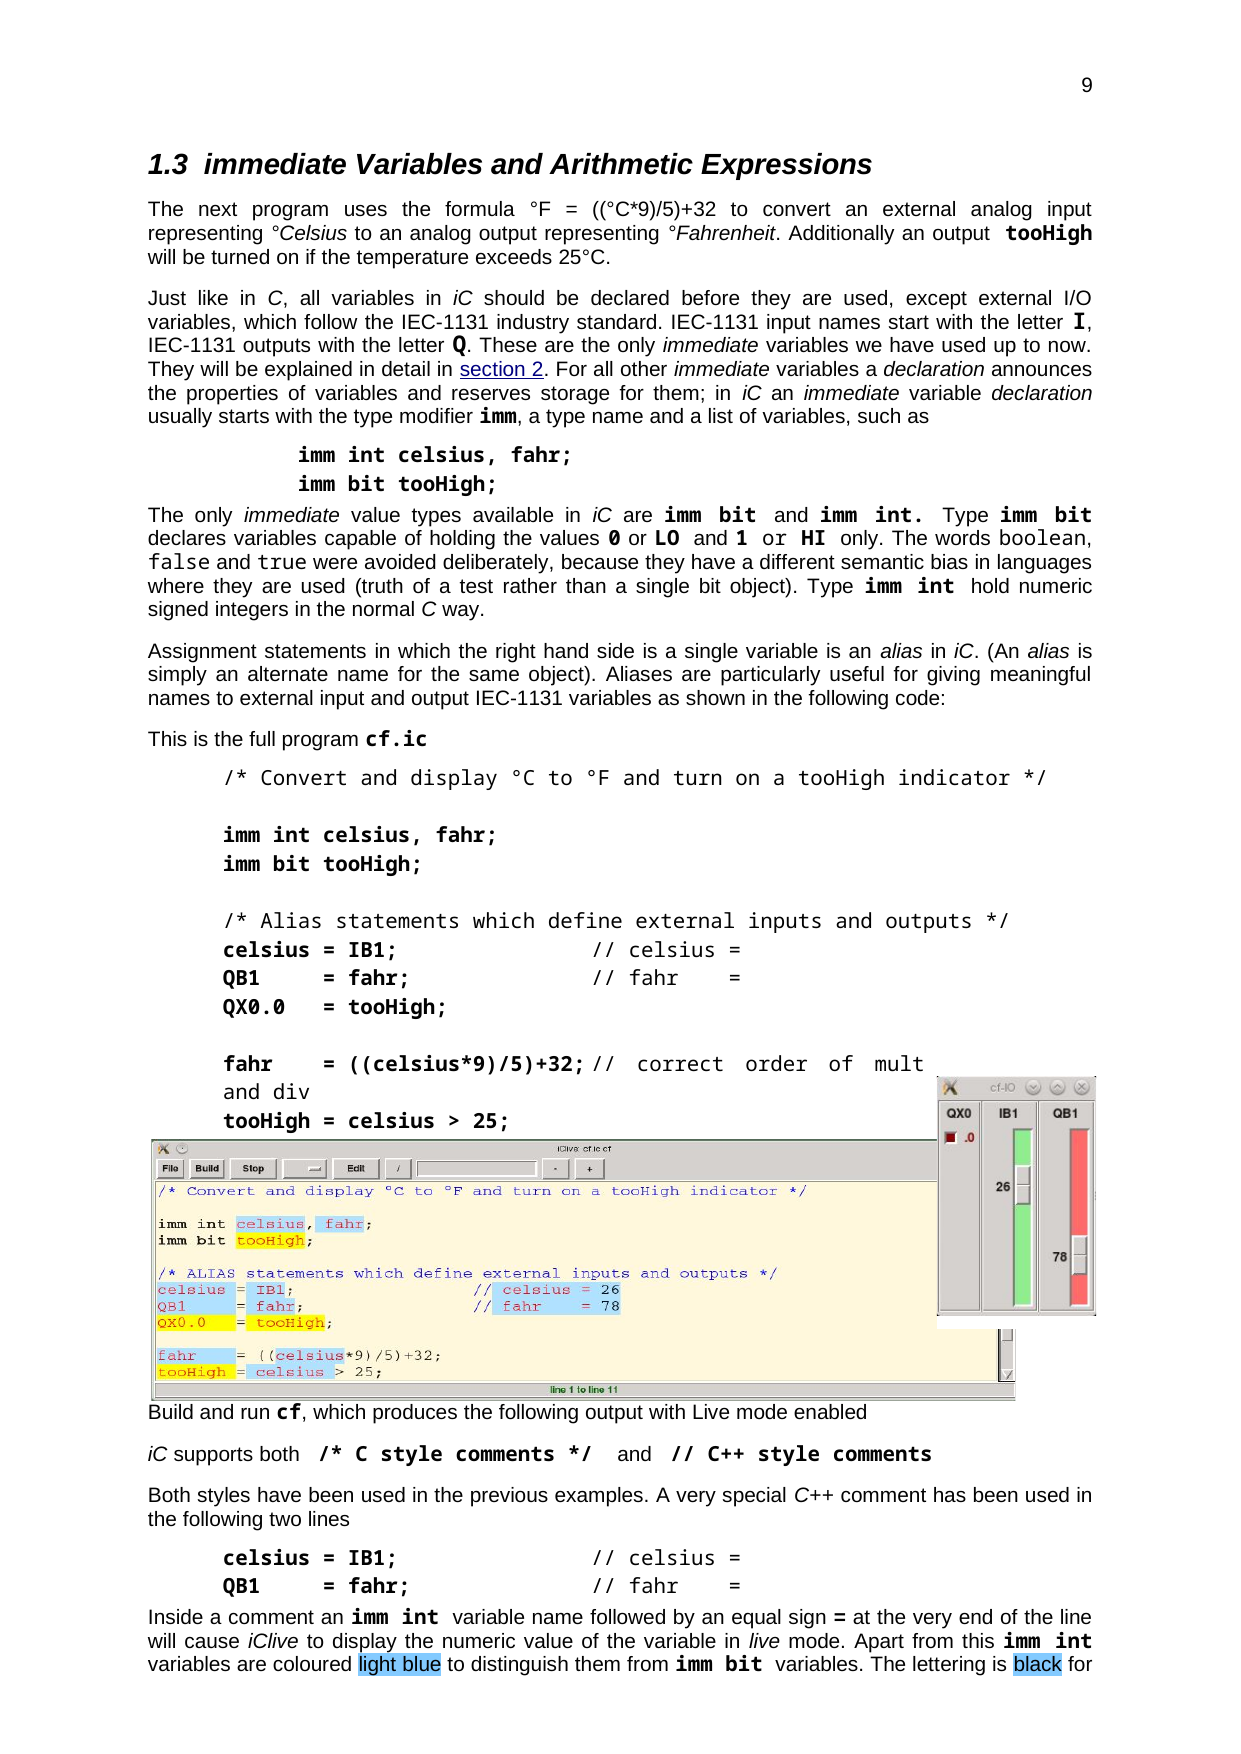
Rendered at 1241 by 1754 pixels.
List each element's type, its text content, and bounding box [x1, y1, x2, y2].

text Assignment statements in which the right hand side is a single variable is an alias in iC. (An alias is simply an alternate name for the same object). Aliases are particularly useful for giving meaningful names to external input and output IEC-1131 variables as shown in the following code: [148, 639, 1092, 710]
text QX0.0 = tooHigh; [223, 992, 1092, 1020]
text This is the full program cf.ic [148, 728, 1092, 751]
subtitle immediate Variables and Arithmetic Expressions [148, 148, 1092, 180]
text imm int celsius, fahr; [298, 440, 1092, 469]
text The next program uses the formula °F = ((°C*9)/5)+32 to convert an external analog input representing °Celsius to an analog output representing °Fahrenheit. Additionally an output tooHigh will be turned on if the temperature exceeds 25°C. [148, 198, 1092, 269]
text celsius = IB1; // celsius = [223, 934, 1092, 963]
text Inside a comment an imm int variable name followed by an equal sign = at the very end of the line will cause iClive to display the numeric value of the variable in live mode. Apart from this imm int variables are coloured light blue to distinguish them from imm bit variables. The lettering is black for [148, 1606, 1092, 1676]
text tooHigh = celsius > 25; [223, 1106, 936, 1134]
text fahr = ((celsius*9)/5)+32; // correct order of mult and div [223, 1049, 1092, 1106]
text iC supports both /* C style comments */ and // C++ style comments [148, 1442, 1092, 1466]
text /* Convert and display °C to °F and turn on a tooHigh indicator */ [223, 763, 1092, 792]
text Just like in C, all variables in iC should be declared before they are used, except external I/O variables, which follow the IEC-1131 industry standard. IEC-1131 input names start with the letter I, IEC-1131 outputs with the letter Q. These are the only immediate variables we have used up to now. They will be explained in detail in section 2. For all other immediate variables a declaration announces the properties of variables and reserves storage for them; in iC an immediate variable declaration usually starts with the type modifier imm, a type name and a list of variables, such as [148, 287, 1092, 428]
text imm bit tooHigh; [223, 849, 1092, 877]
text Both styles have been used in the previous examples. A very special C++ comment has been used in the following two lines [148, 1483, 1092, 1531]
text QB1 = fahr; // fahr = [223, 963, 1092, 992]
text /* Alias statements which define external inputs and outputs */ [223, 906, 1092, 934]
text Build and run cf, which produces the following output with Live mode enabled [148, 1140, 1092, 1424]
text celsius = IB1; // celsius = [223, 1542, 1092, 1571]
text QB1 = fahr; // fahr = [223, 1571, 1092, 1599]
picture [151, 1076, 1097, 1401]
text imm bit tooHigh; [298, 469, 1092, 497]
text imm int celsius, fahr; [223, 820, 1092, 849]
text The only immediate value types available in iC are imm bit and imm int. Type imm bit declares variables capable of holding the values 0 or LO and 1 or HI only. The words boolean, false and true were avoided deliberately, because they have a different semantic bias in languages where they are used (truth of a test rather than a single bit object). Type imm int hold numeric signed integers in the normal C way. [148, 503, 1092, 621]
